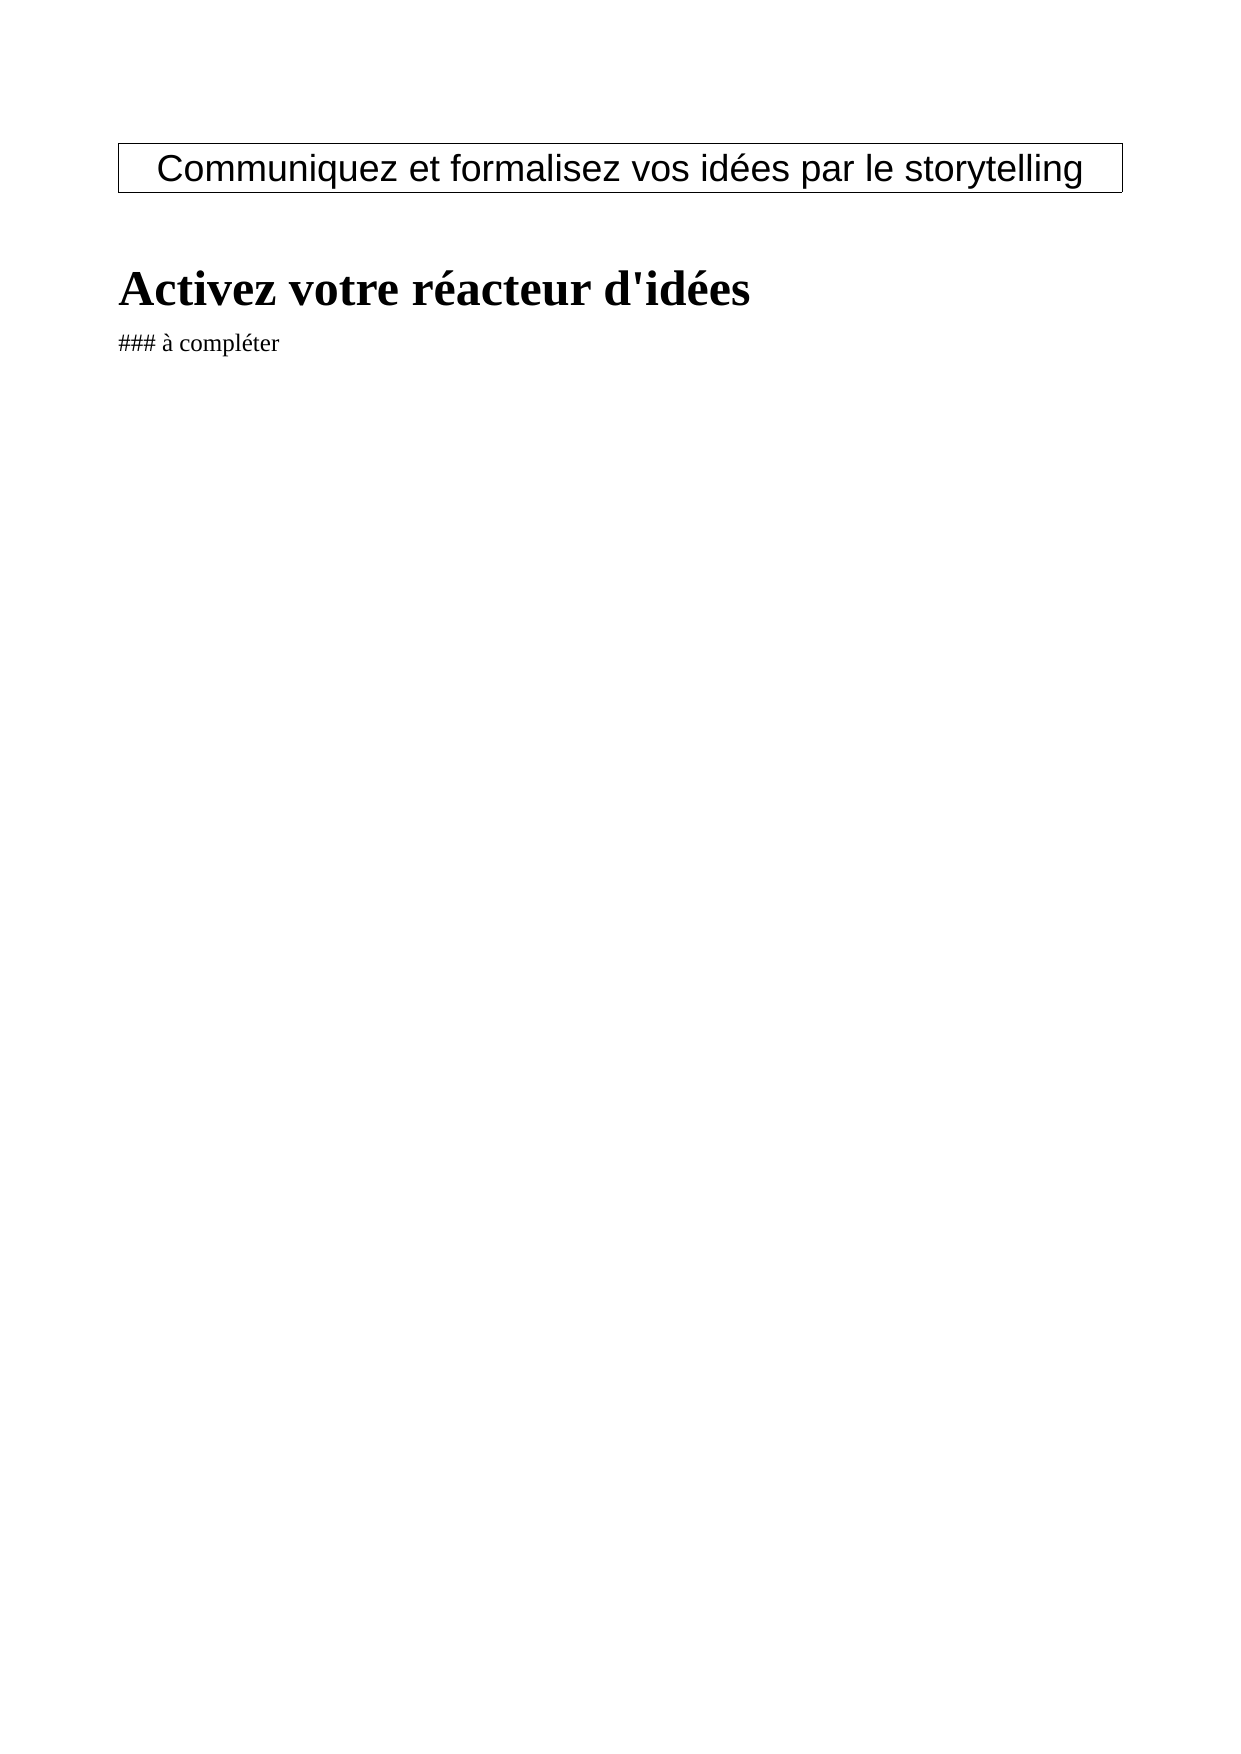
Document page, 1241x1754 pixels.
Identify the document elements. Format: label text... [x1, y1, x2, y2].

subtitle Activez votre réacteur d'idées [118, 258, 1122, 316]
subtitle Communiquez et formalisez vos idées par le storytelling [119, 144, 1122, 192]
text ### à compléter [118, 328, 1122, 357]
